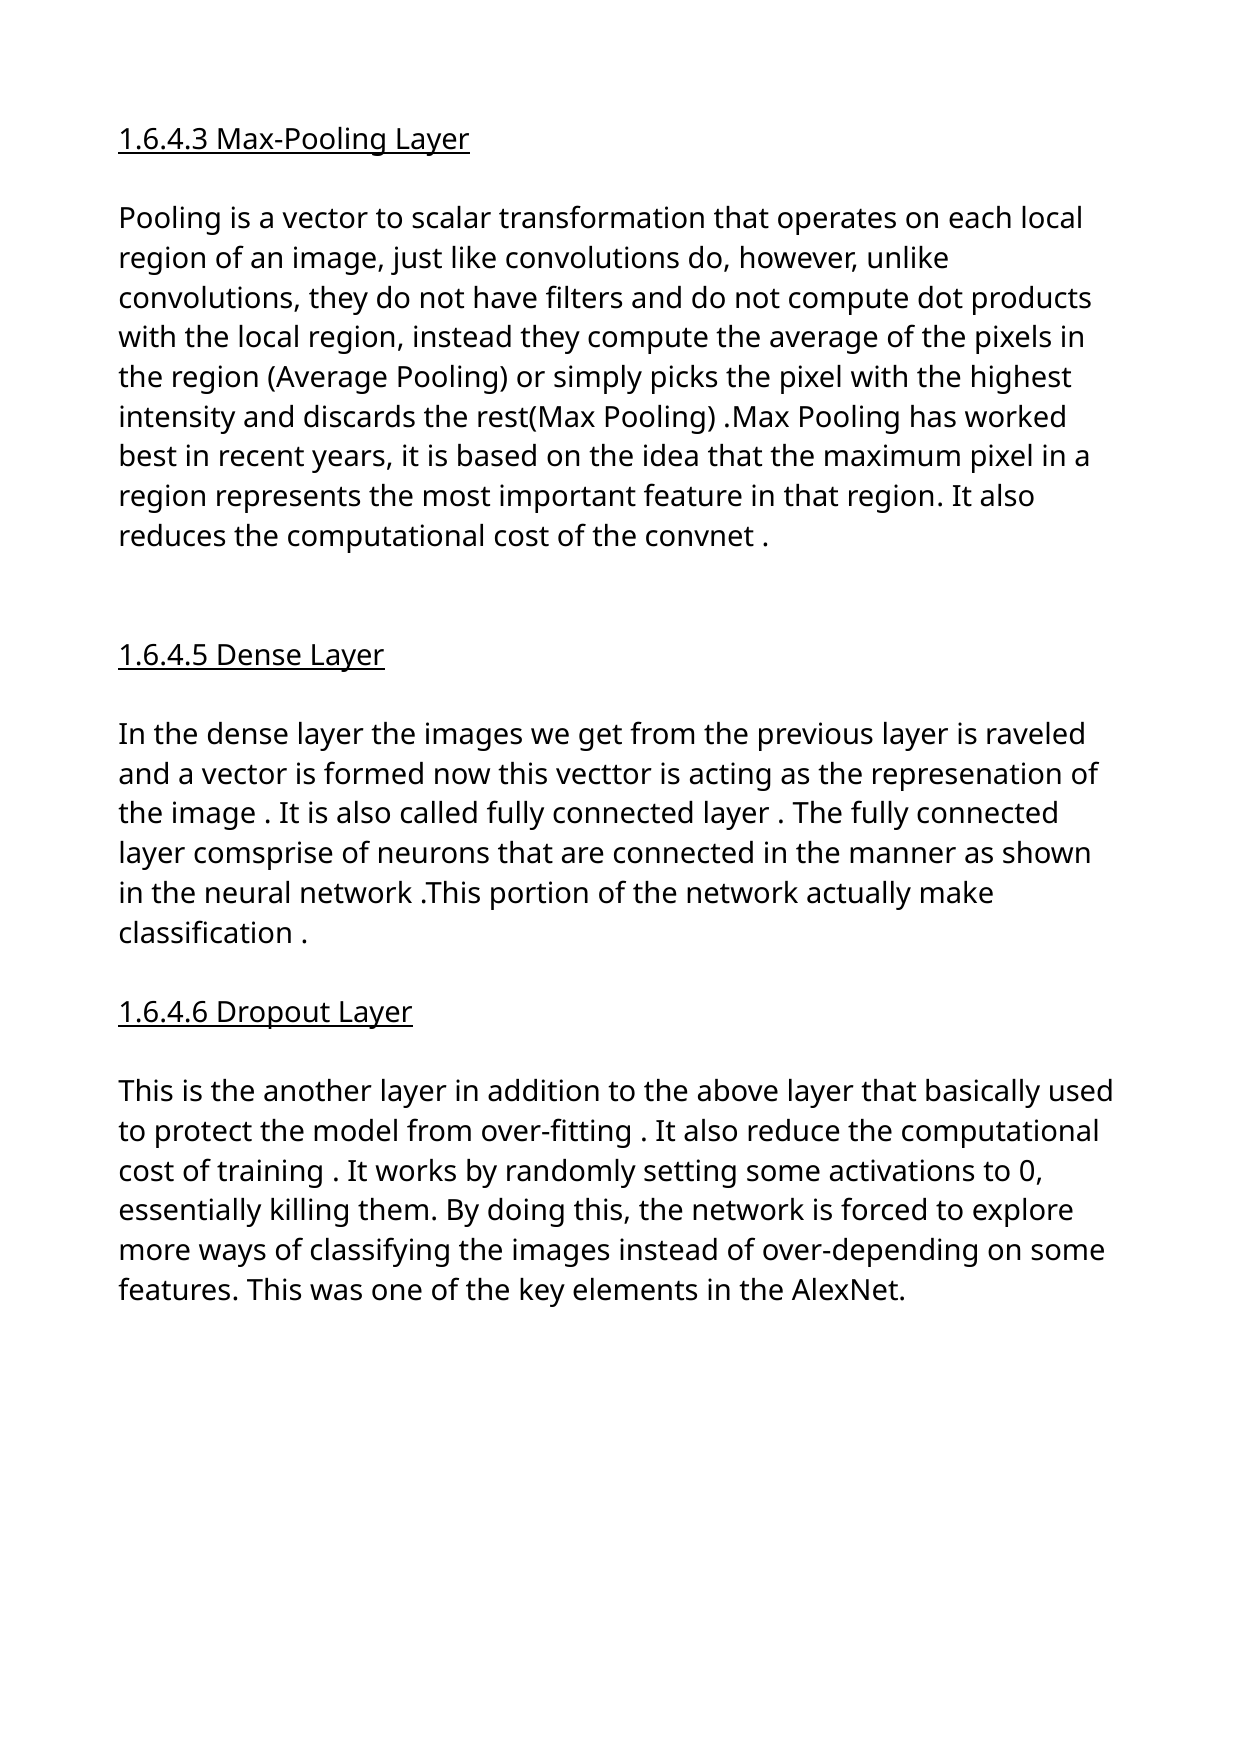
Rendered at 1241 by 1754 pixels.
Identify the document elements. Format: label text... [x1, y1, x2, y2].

text 1.6.4.5 Dense Layer [118, 634, 1122, 674]
text This is the another layer in addition to the above layer that basically used to protect the model from over-fitting . It also reduce the computational cost of training . It works by randomly setting some activations to 0, essentially killing them. By doing this, the network is forced to explore more ways of classifying the images instead of over-depending on some features. This was one of the key elements in the AlexNet. [118, 1071, 1122, 1309]
text 1.6.4.3 Max-Pooling Layer [118, 118, 1122, 158]
text Pooling is a vector to scalar transformation that operates on each local region of an image, just like convolutions do, however, unlike convolutions, they do not have filters and do not compute dot products with the local region, instead they compute the average of the pixels in the region (Average Pooling) or simply picks the pixel with the highest intensity and discards the rest(Max Pooling) .Max Pooling has worked best in recent years, it is based on the idea that the maximum pixel in a region represents the most important feature in that region. It also reduces the computational cost of the convnet . [118, 197, 1122, 555]
text In the dense layer the images we get from the previous layer is raveled and a vector is formed now this vecttor is acting as the represenation of the image . It is also called fully connected layer . The fully connected layer comsprise of neurons that are connected in the manner as shown in the neural network .This portion of the network actually make classification . [118, 713, 1122, 952]
text 1.6.4.6 Dropout Layer [118, 991, 1122, 1031]
